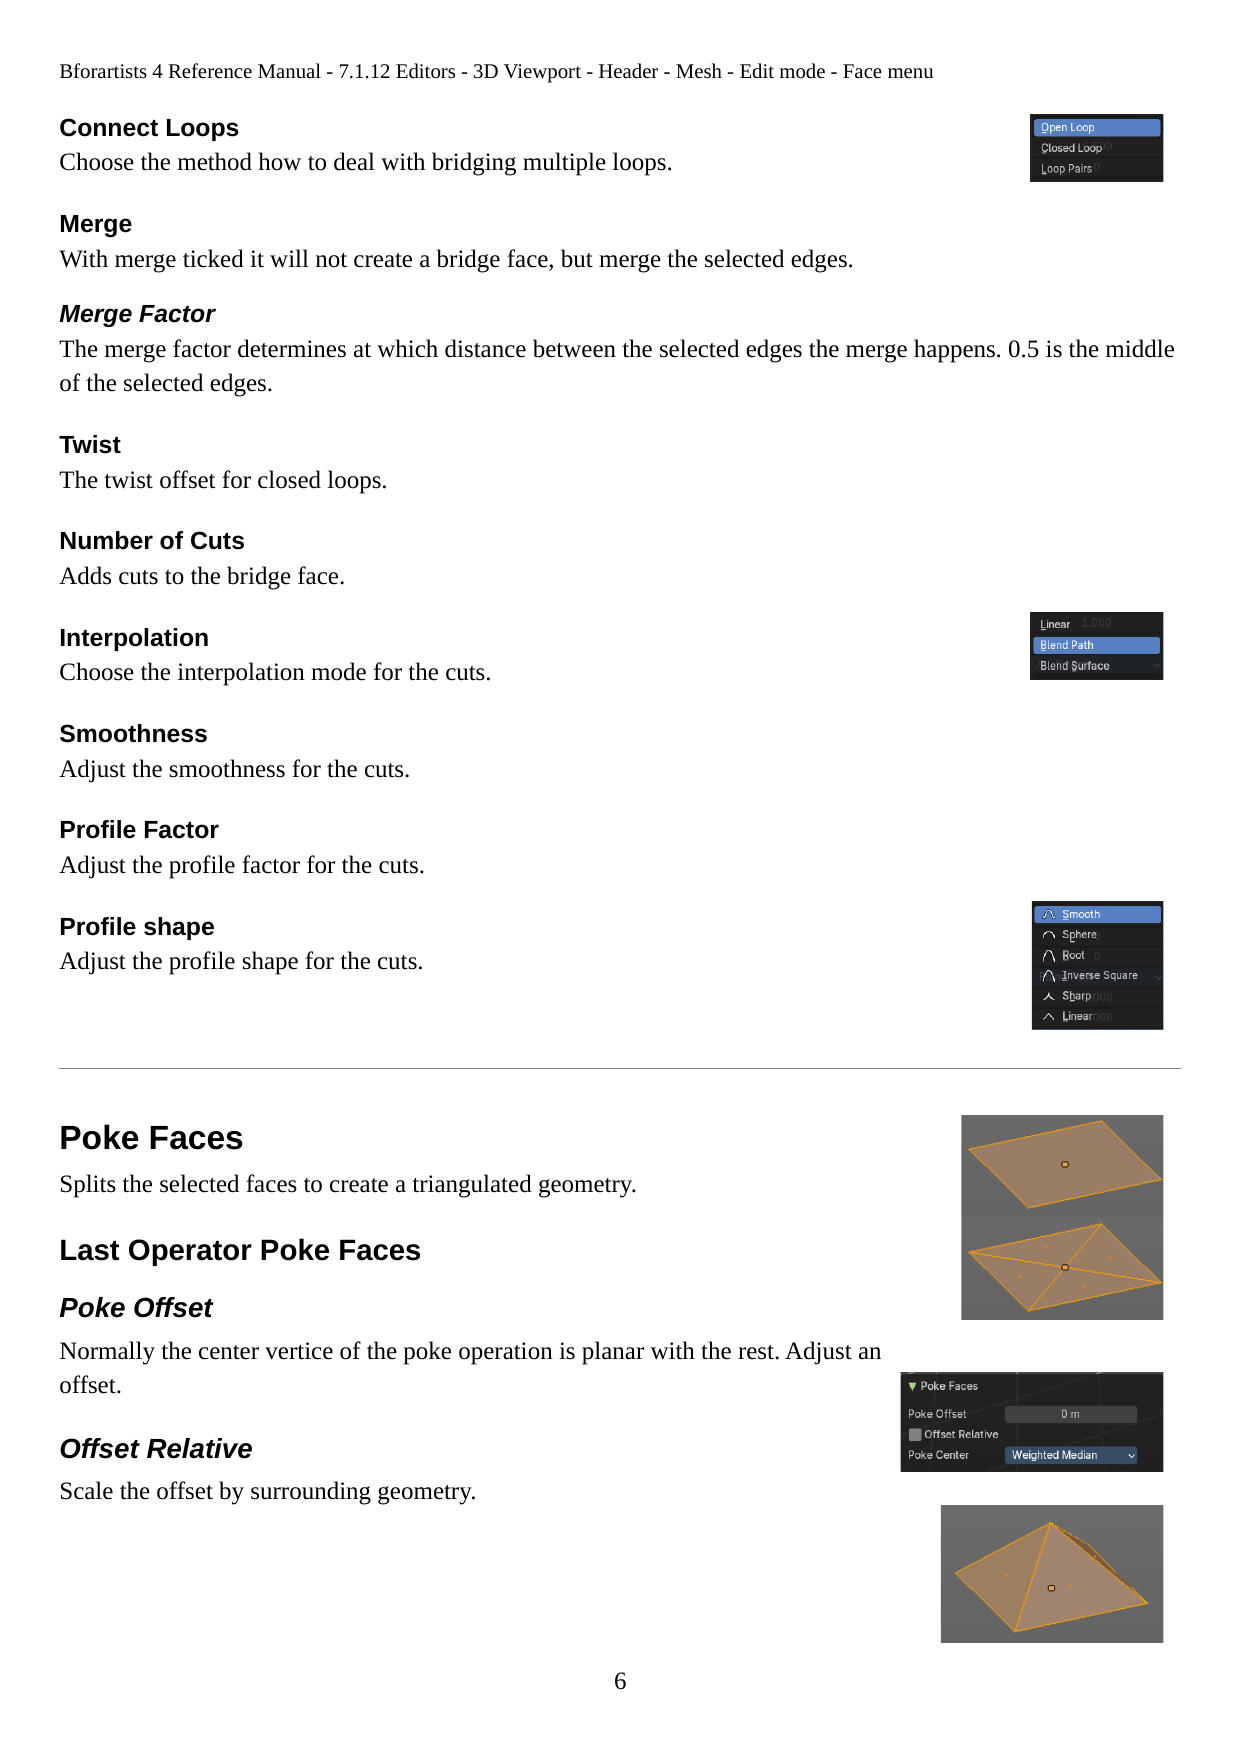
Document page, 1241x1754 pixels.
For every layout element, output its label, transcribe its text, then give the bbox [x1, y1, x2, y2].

text Normally the center vertice of the poke operation is planar with the rest. Adjust an offset. [59, 1336, 1181, 1399]
text Choose the interpolation mode for the cuts. [59, 657, 1181, 686]
text Adjust the profile factor for the cuts. [59, 850, 1181, 879]
picture [1030, 612, 1164, 680]
subtitle Offset Relative [59, 1432, 900, 1464]
subtitle Merge [59, 209, 1181, 237]
text Choose the method how to deal with bridging multiple loops. [59, 147, 1030, 176]
subtitle [1164, 623, 1181, 651]
text Adds cuts to the bridge face. [59, 561, 1181, 590]
subtitle Number of Cuts [59, 526, 1181, 555]
text The twist offset for closed loops. [59, 465, 1181, 493]
text The merge factor determines at which distance between the selected edges the merge happens. 0.5 is the middle of the selected edges. [59, 334, 1181, 397]
text Adjust the profile shape for the cuts. [59, 946, 1031, 975]
text Adjust the smoothness for the cuts. [59, 754, 1181, 782]
subtitle Connect Loops [59, 113, 1181, 141]
subtitle [1164, 1118, 1181, 1157]
subtitle [1164, 912, 1181, 940]
subtitle [1164, 1432, 1181, 1464]
subtitle Profile shape [59, 912, 1031, 940]
subtitle Twist [59, 430, 1181, 458]
subtitle [1164, 1233, 1181, 1267]
subtitle Smoothness [59, 719, 1181, 747]
text With merge ticked it will not create a bridge face, but merge the selected edges. [59, 244, 1181, 272]
picture [961, 1115, 1164, 1320]
picture [900, 1372, 1164, 1472]
subtitle Poke Faces [59, 1118, 961, 1157]
subtitle Merge Factor [59, 299, 1181, 328]
picture [1030, 114, 1164, 182]
subtitle Profile Factor [59, 815, 1181, 844]
text Splits the selected faces to create a triangulated geometry. [59, 1169, 961, 1198]
subtitle Poke Offset [59, 1292, 1181, 1323]
subtitle Last Operator Poke Faces [59, 1233, 961, 1267]
picture [940, 1505, 1164, 1643]
subtitle Interpolation [59, 623, 1030, 651]
text Scale the offset by surrounding geometry. [59, 1476, 1181, 1505]
picture [1031, 901, 1164, 1030]
